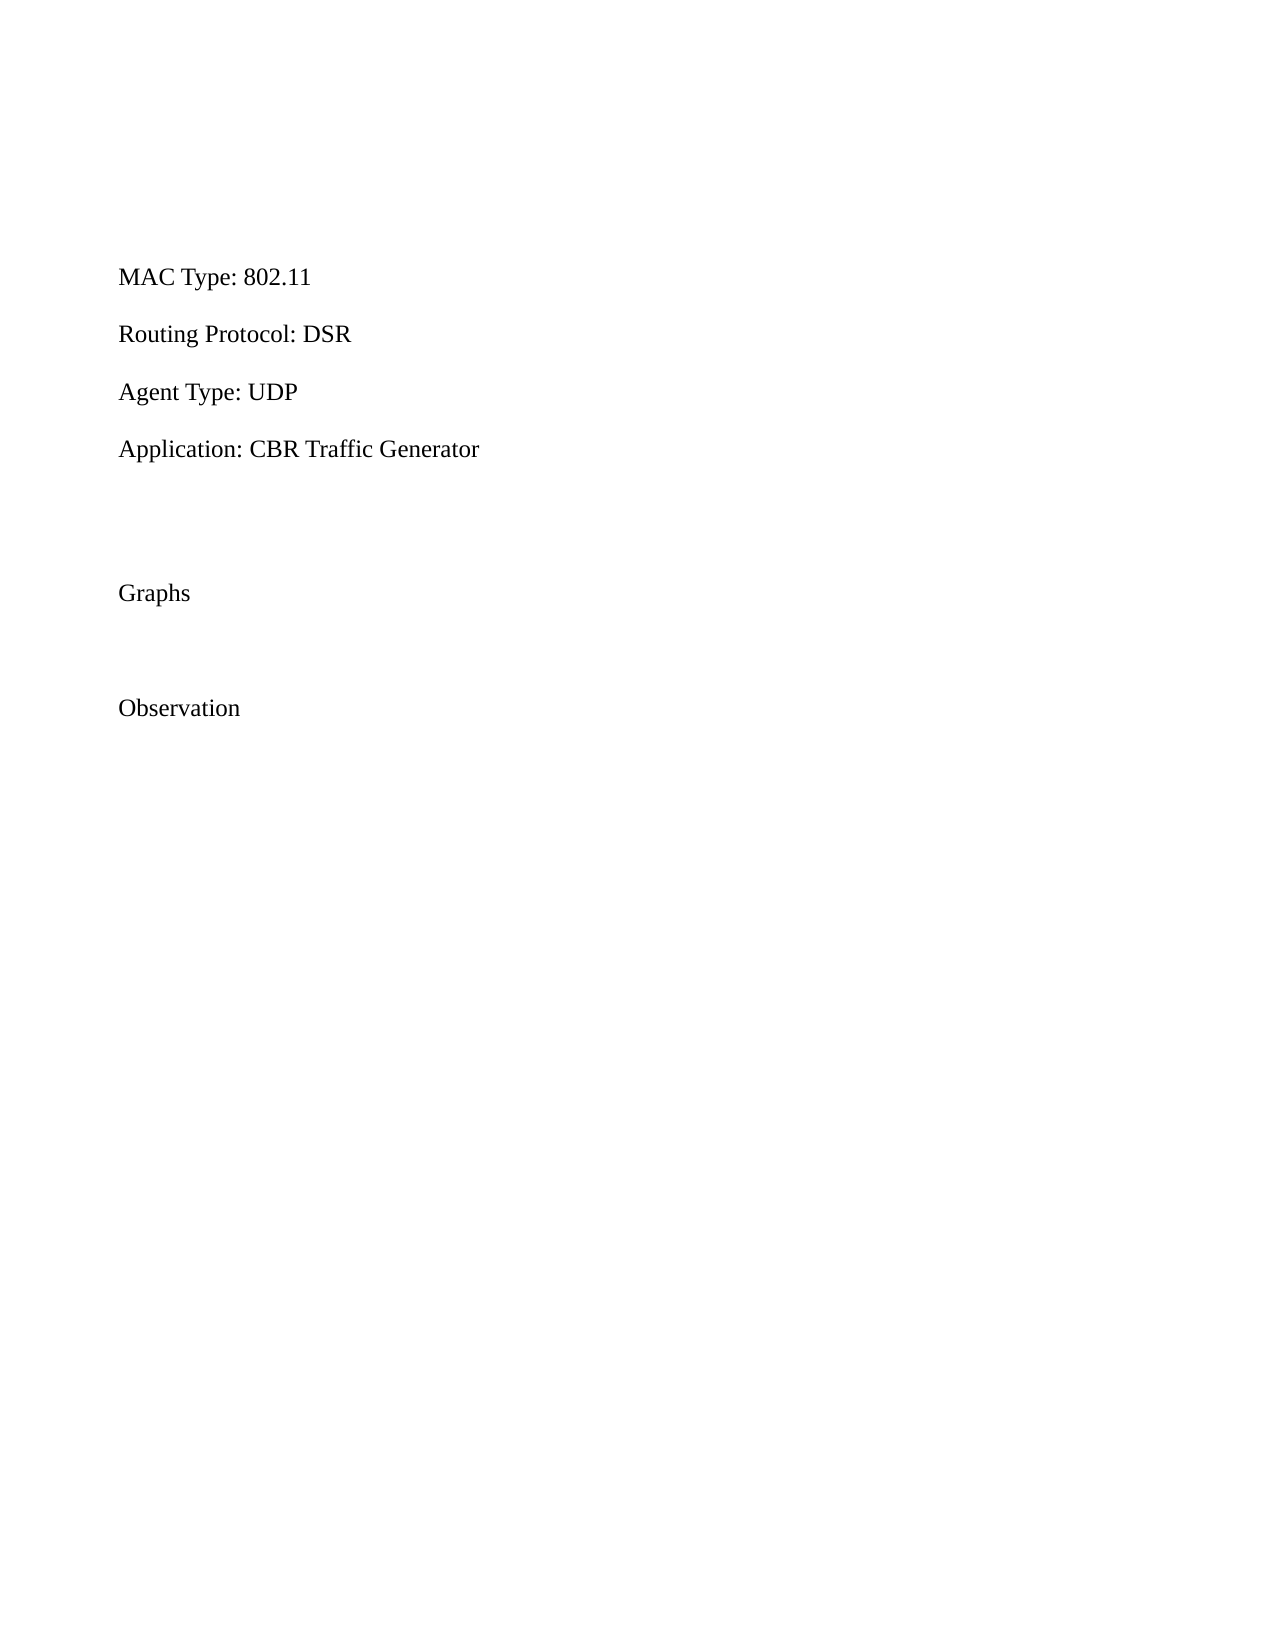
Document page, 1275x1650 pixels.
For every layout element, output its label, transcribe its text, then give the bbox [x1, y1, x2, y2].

text Observation [118, 693, 1157, 722]
text Application: CBR Traffic Generator [118, 434, 1157, 463]
text Routing Protocol: DSR [118, 319, 1157, 348]
text Agent Type: UDP [118, 377, 1157, 406]
text MAC Type: 802.11 [118, 262, 1157, 291]
text Graphs [118, 578, 1157, 607]
